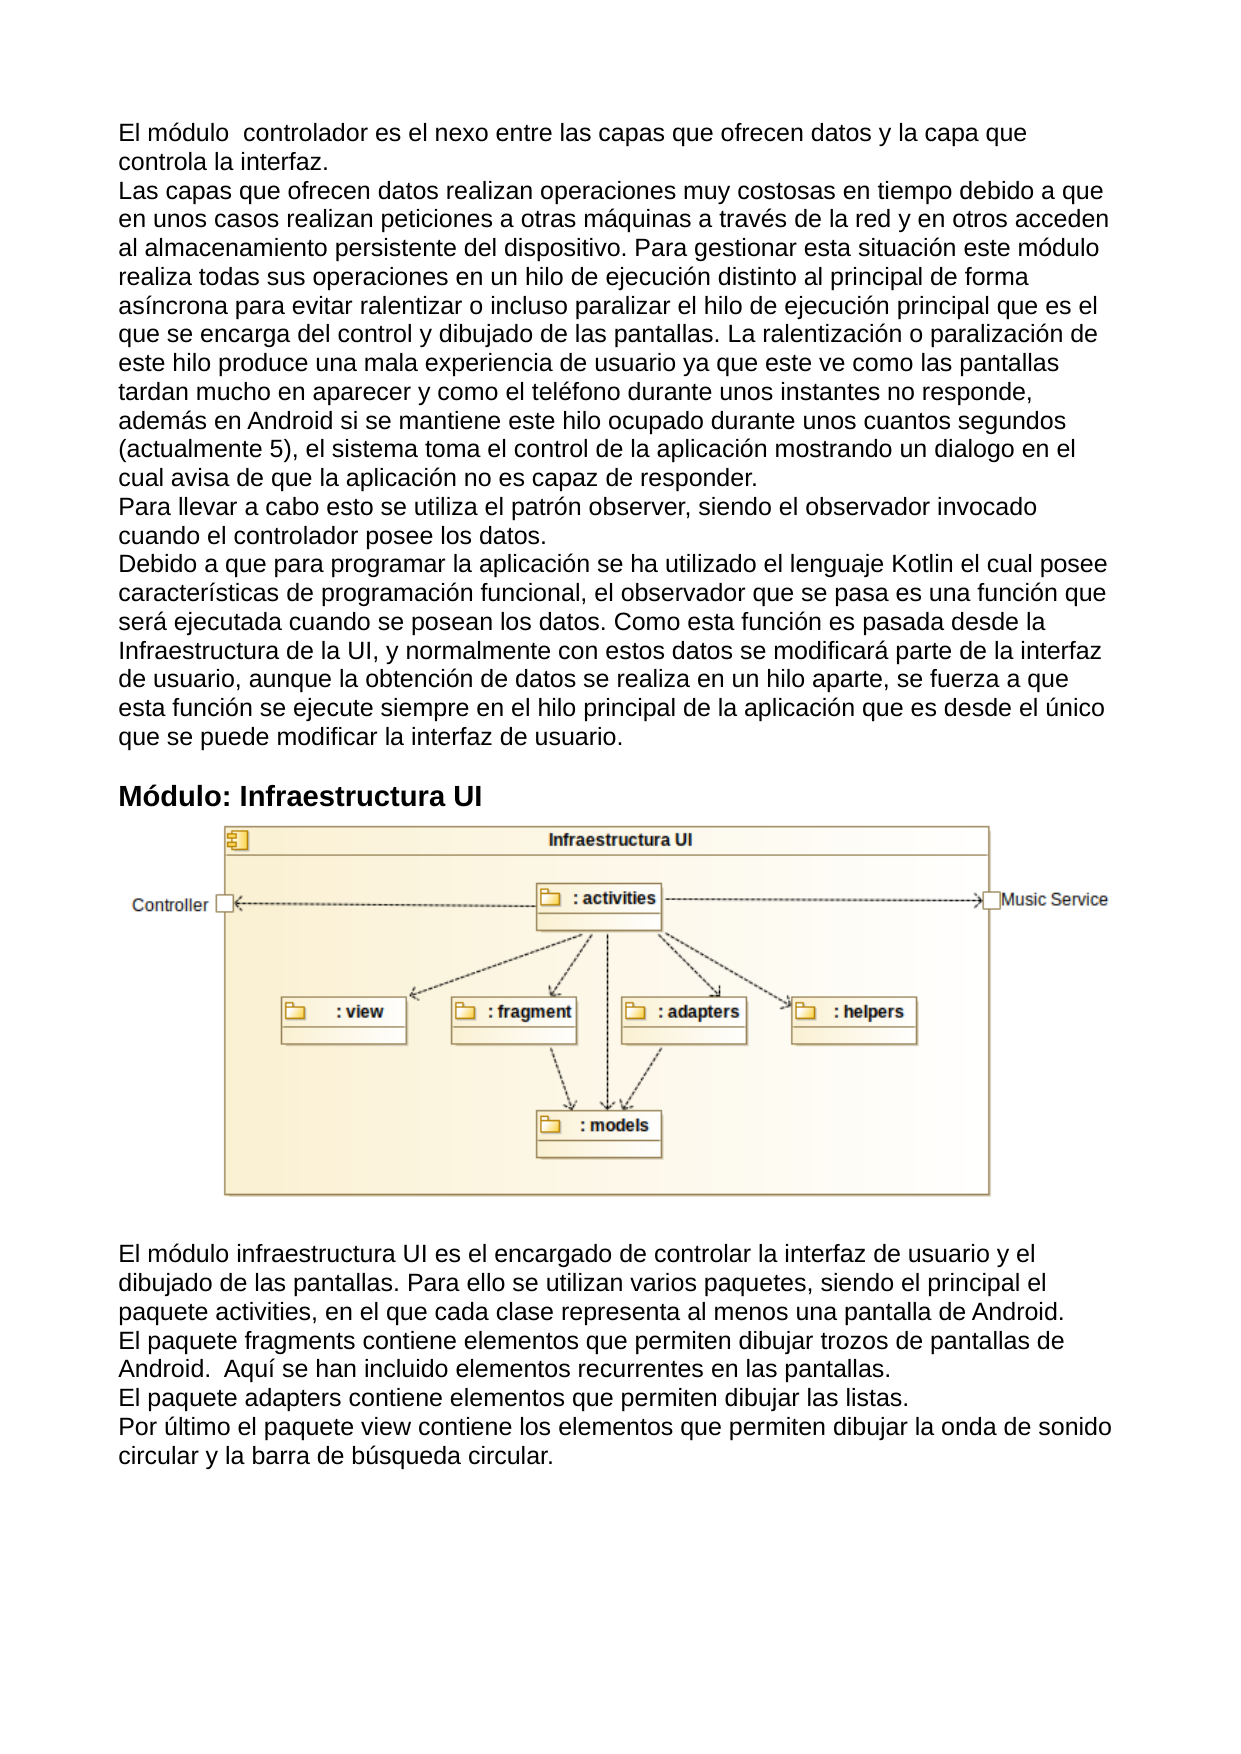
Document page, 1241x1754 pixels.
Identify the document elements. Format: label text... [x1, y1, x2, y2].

text El módulo infraestructura UI es el encargado de controlar la interfaz de usuario y el dibujado de las pantallas. Para ello se utilizan varios paquetes, siendo el principal el paquete activities, en el que cada clase representa al menos una pantalla de Android. [118, 1239, 1122, 1326]
text Debido a que para programar la aplicación se ha utilizado el lenguaje Kotlin el cual posee características de programación funcional, el observador que se pasa es una función que será ejecutada cuando se posean los datos. Como esta función es pasada desde la Infraestructura de la UI, y normalmente con estos datos se modificará parte de la interfaz de usuario, aunque la obtención de datos se realiza en un hilo aparte, se fuerza a que esta función se ejecute siempre en el hilo principal de la aplicación que es desde el único que se puede modificar la interfaz de usuario. [118, 549, 1122, 751]
text El módulo controlador es el nexo entre las capas que ofrecen datos y la capa que controla la interfaz. [118, 118, 1122, 176]
text El paquete fragments contiene elementos que permiten dibujar trozos de pantallas de Android. Aquí se han incluido elementos recurrentes en las pantallas. [118, 1326, 1122, 1383]
text Para llevar a cabo esto se utiliza el patrón observer, siendo el observador invocado cuando el controlador posee los datos. [118, 492, 1122, 549]
text Las capas que ofrecen datos realizan operaciones muy costosas en tiempo debido a que en unos casos realizan peticiones a otras máquinas a través de la red y en otros acceden al almacenamiento persistente del dispositivo. Para gestionar esta situación este módulo realiza todas sus operaciones en un hilo de ejecución distinto al principal de forma asíncrona para evitar ralentizar o incluso paralizar el hilo de ejecución principal que es el que se encarga del control y dibujado de las pantallas. La ralentización o paralización de este hilo produce una mala experiencia de usuario ya que este ve como las pantallas tardan mucho en aparecer y como el teléfono durante unos instantes no responde, además en Android si se mantiene este hilo ocupado durante unos cuantos segundos (actualmente 5), el sistema toma el control de la aplicación mostrando un dialogo en el cual avisa de que la aplicación no es capaz de responder. [118, 176, 1122, 492]
text El paquete adapters contiene elementos que permiten dibujar las listas. [118, 1383, 1122, 1412]
text Por último el paquete view contiene los elementos que permiten dibujar la onda de sonido circular y la barra de búsqueda circular. [118, 1412, 1122, 1469]
text Módulo: Infraestructura UI [118, 779, 1122, 812]
picture [118, 812, 1123, 1211]
